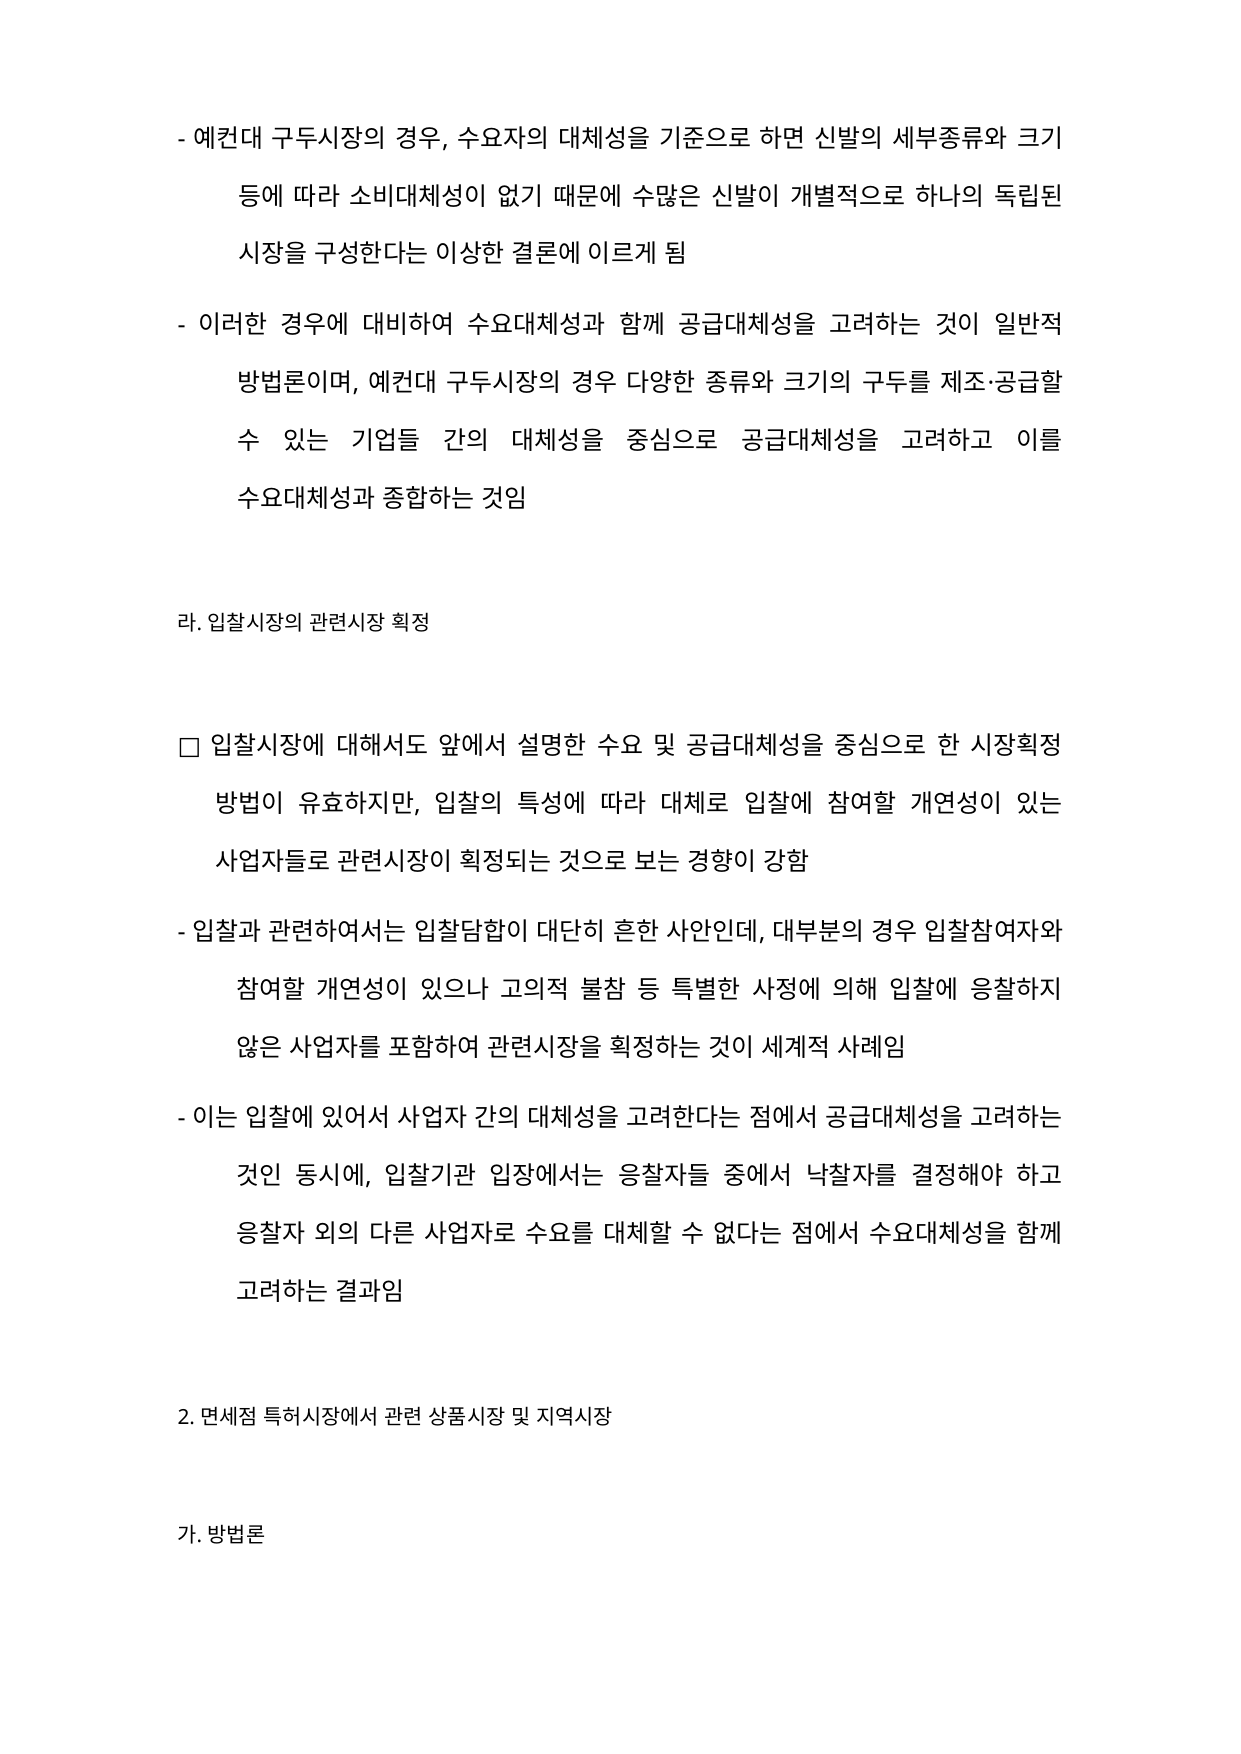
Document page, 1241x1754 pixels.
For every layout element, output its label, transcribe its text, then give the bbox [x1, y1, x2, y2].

text - 입찰과 관련하여서는 입찰담합이 대단히 흔한 사안인데, 대부분의 경우 입찰참여자와 참여할 개연성이 있으나 고의적 불참 등 특별한 사정에 의해 입찰에 응찰하지 않은 사업자를 포함하여 관련시장을 획정하는 것이 세계적 사례임 [177, 912, 1063, 1064]
text 라. 입찰시장의 관련시장 획정 [177, 606, 1063, 637]
text 2. 면세점 특허시장에서 관련 상품시장 및 지역시장 [177, 1400, 1063, 1430]
text □ 입찰시장에 대해서도 앞에서 설명한 수요 및 공급대체성을 중심으로 한 시장획정 방법이 유효하지만, 입찰의 특성에 따라 대체로 입찰에 참여할 개연성이 있는 사업자들로 관련시장이 획정되는 것으로 보는 경향이 강함 [177, 725, 1063, 877]
text - 예컨대 구두시장의 경우, 수요자의 대체성을 기준으로 하면 신발의 세부종류와 크기 등에 따라 소비대체성이 없기 때문에 수많은 신발이 개별적으로 하나의 독립된 시장을 구성한다는 이상한 결론에 이르게 됨 [177, 118, 1063, 270]
text - 이러한 경우에 대비하여 수요대체성과 함께 공급대체성을 고려하는 것이 일반적 방법론이며, 예컨대 구두시장의 경우 다양한 종류와 크기의 구두를 제조·공급할 수 있는 기업들 간의 대체성을 중심으로 공급대체성을 고려하고 이를 수요대체성과 종합하는 것임 [177, 304, 1063, 514]
text 가. 방법론 [177, 1519, 1063, 1549]
text - 이는 입찰에 있어서 사업자 간의 대체성을 고려한다는 점에서 공급대체성을 고려하는 것인 동시에, 입찰기관 입장에서는 응찰자들 중에서 낙찰자를 결정해야 하고 응찰자 외의 다른 사업자로 수요를 대체할 수 없다는 점에서 수요대체성을 함께 고려하는 결과임 [177, 1098, 1063, 1308]
